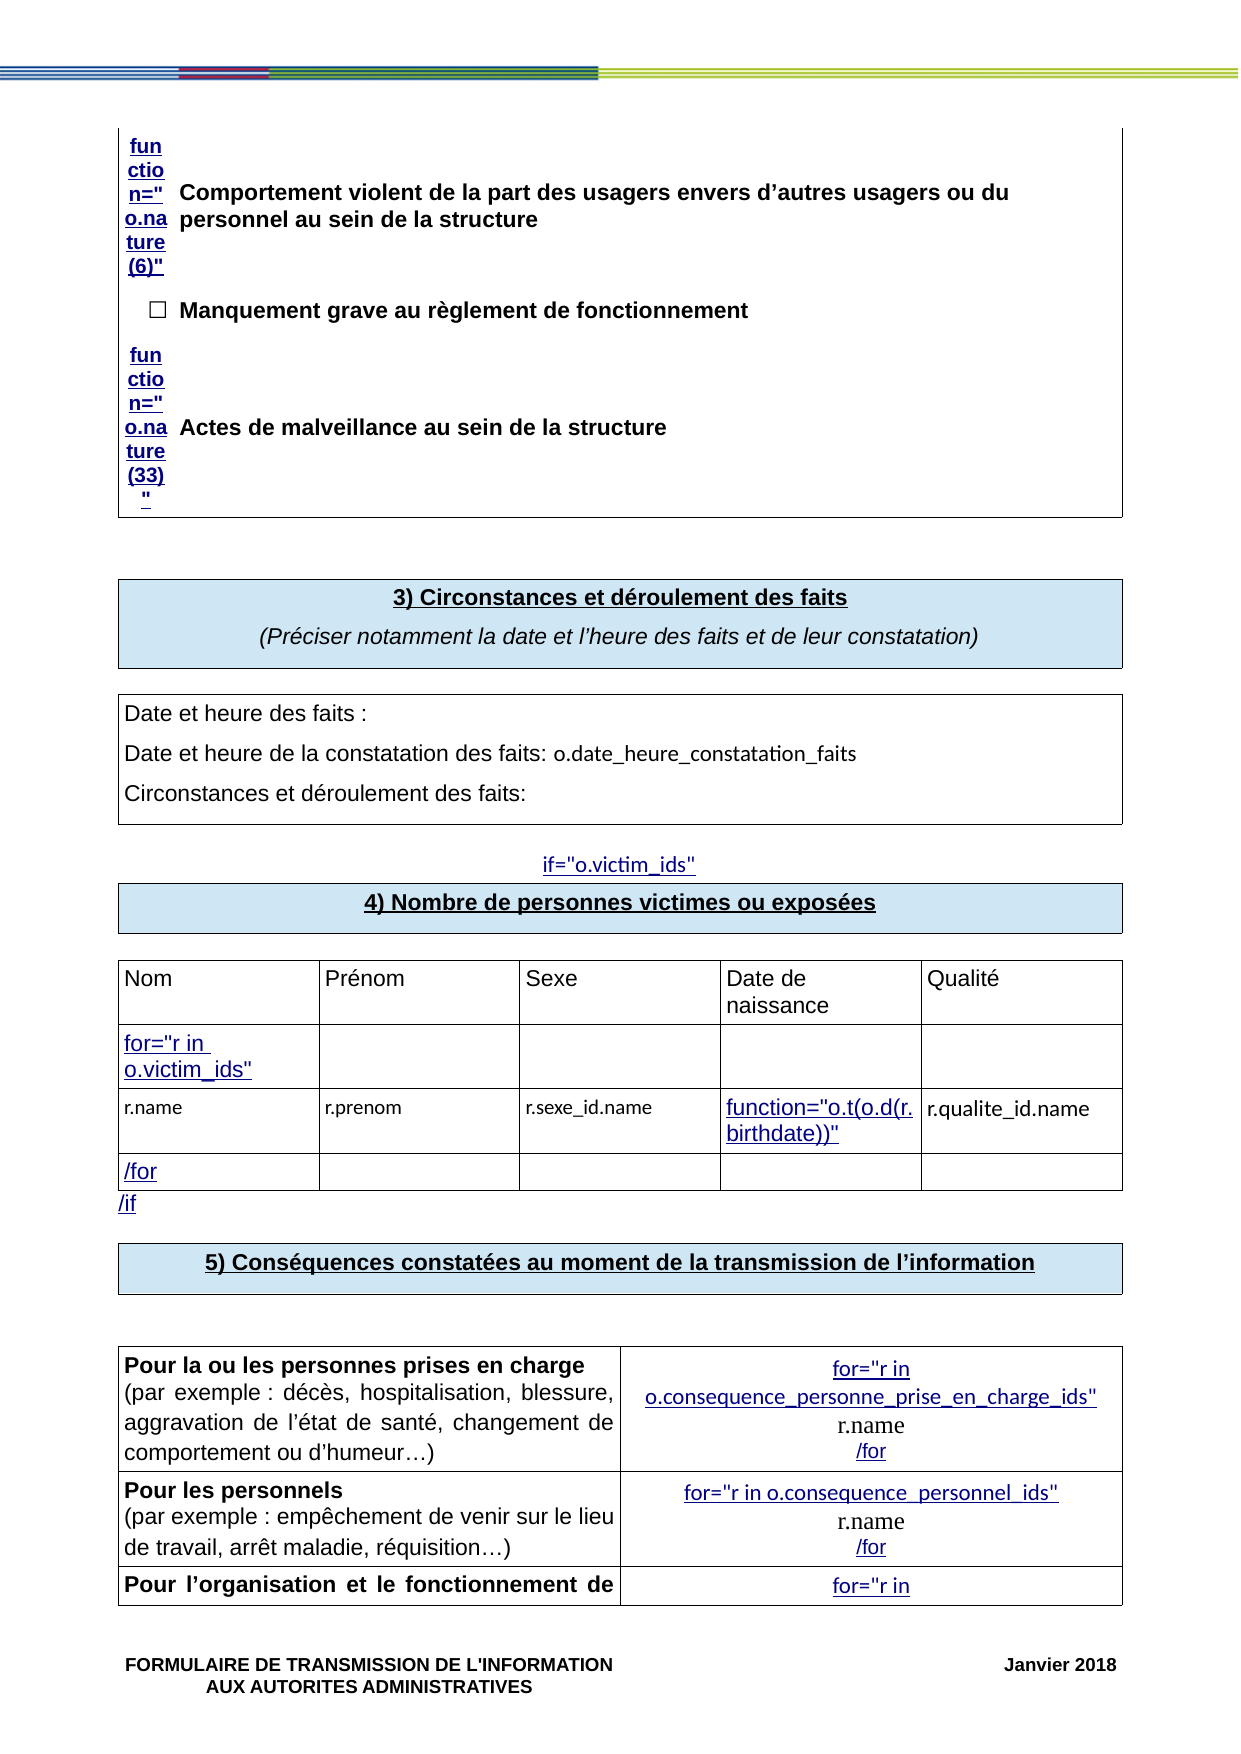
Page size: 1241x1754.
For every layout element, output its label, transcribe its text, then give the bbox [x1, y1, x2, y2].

table_cell /for [119, 1154, 319, 1190]
table_cell Pour les personnels (par exemple : empêchement de venir sur le lieu de travail, arrêt maladie, réquisition…) [119, 1472, 620, 1566]
table_header Prénom [320, 961, 519, 1024]
table_header 5) Conséquences constatées au moment de la transmission de l’information [119, 1244, 1122, 1293]
table_cell r.sexe_id.name [520, 1089, 720, 1152]
table_cell function="o.t(o.d(r.birthdate))" [721, 1089, 921, 1152]
table_cell [721, 1154, 921, 1190]
text if="o.victim_ids" [118, 851, 1119, 878]
table_cell [320, 1025, 519, 1088]
table_header Date et heure des faits : Date et heure de la constatation des faits: o.date_heure_constatation_faits Circonstances et déroulement des faits: [119, 695, 1122, 824]
table_cell [922, 1154, 1122, 1190]
table_cell [520, 1025, 720, 1088]
table_cell [922, 1025, 1122, 1088]
table_cell [520, 1154, 720, 1190]
text /if [118, 1191, 1122, 1217]
table_cell for="r in o.victim_ids" [119, 1025, 319, 1088]
table_cell Actes de malveillance au sein de la structure [173, 338, 1122, 517]
table_header Pour la ou les personnes prises en charge (par exemple : décès, hospitalisation, blessure, aggravation de l’état de santé, changement de comportement ou d’humeur…) [119, 1347, 620, 1471]
table_header Date de naissance [721, 961, 921, 1024]
table_cell r.qualite_id.name [922, 1089, 1122, 1152]
table_header 4) Nombre de personnes victimes ou exposées [119, 884, 1122, 933]
table_header for="r in o.consequence_personne_prise_en_charge_ids" r.name /for [621, 1347, 1122, 1471]
table_cell for="r in o.consequence_personnel_ids" r.name /for [621, 1472, 1122, 1566]
table_header Sexe [520, 961, 720, 1024]
table_cell [320, 1154, 519, 1190]
table_cell r.prenom [320, 1089, 519, 1152]
table_cell ☐ [119, 283, 173, 337]
table_header Nom [119, 961, 319, 1024]
table_cell for="r in [621, 1567, 1122, 1605]
table_cell [721, 1025, 921, 1088]
table_cell Manquement grave au règlement de fonctionnement [173, 283, 1122, 337]
table_cell function="o.nature(33)" [119, 338, 173, 517]
table_cell Comportement violent de la part des usagers envers d’autres usagers ou du personnel au sein de la structure [173, 128, 1122, 283]
table_header 3) Circonstances et déroulement des faits (Préciser notamment la date et l’heure des faits et de leur constatation) [119, 580, 1122, 668]
table_header Qualité [922, 961, 1122, 1024]
table_cell function="o.nature(6)" [119, 128, 173, 283]
table_cell r.name [119, 1089, 319, 1152]
table_cell Pour l’organisation et le fonctionnement de [119, 1567, 620, 1605]
